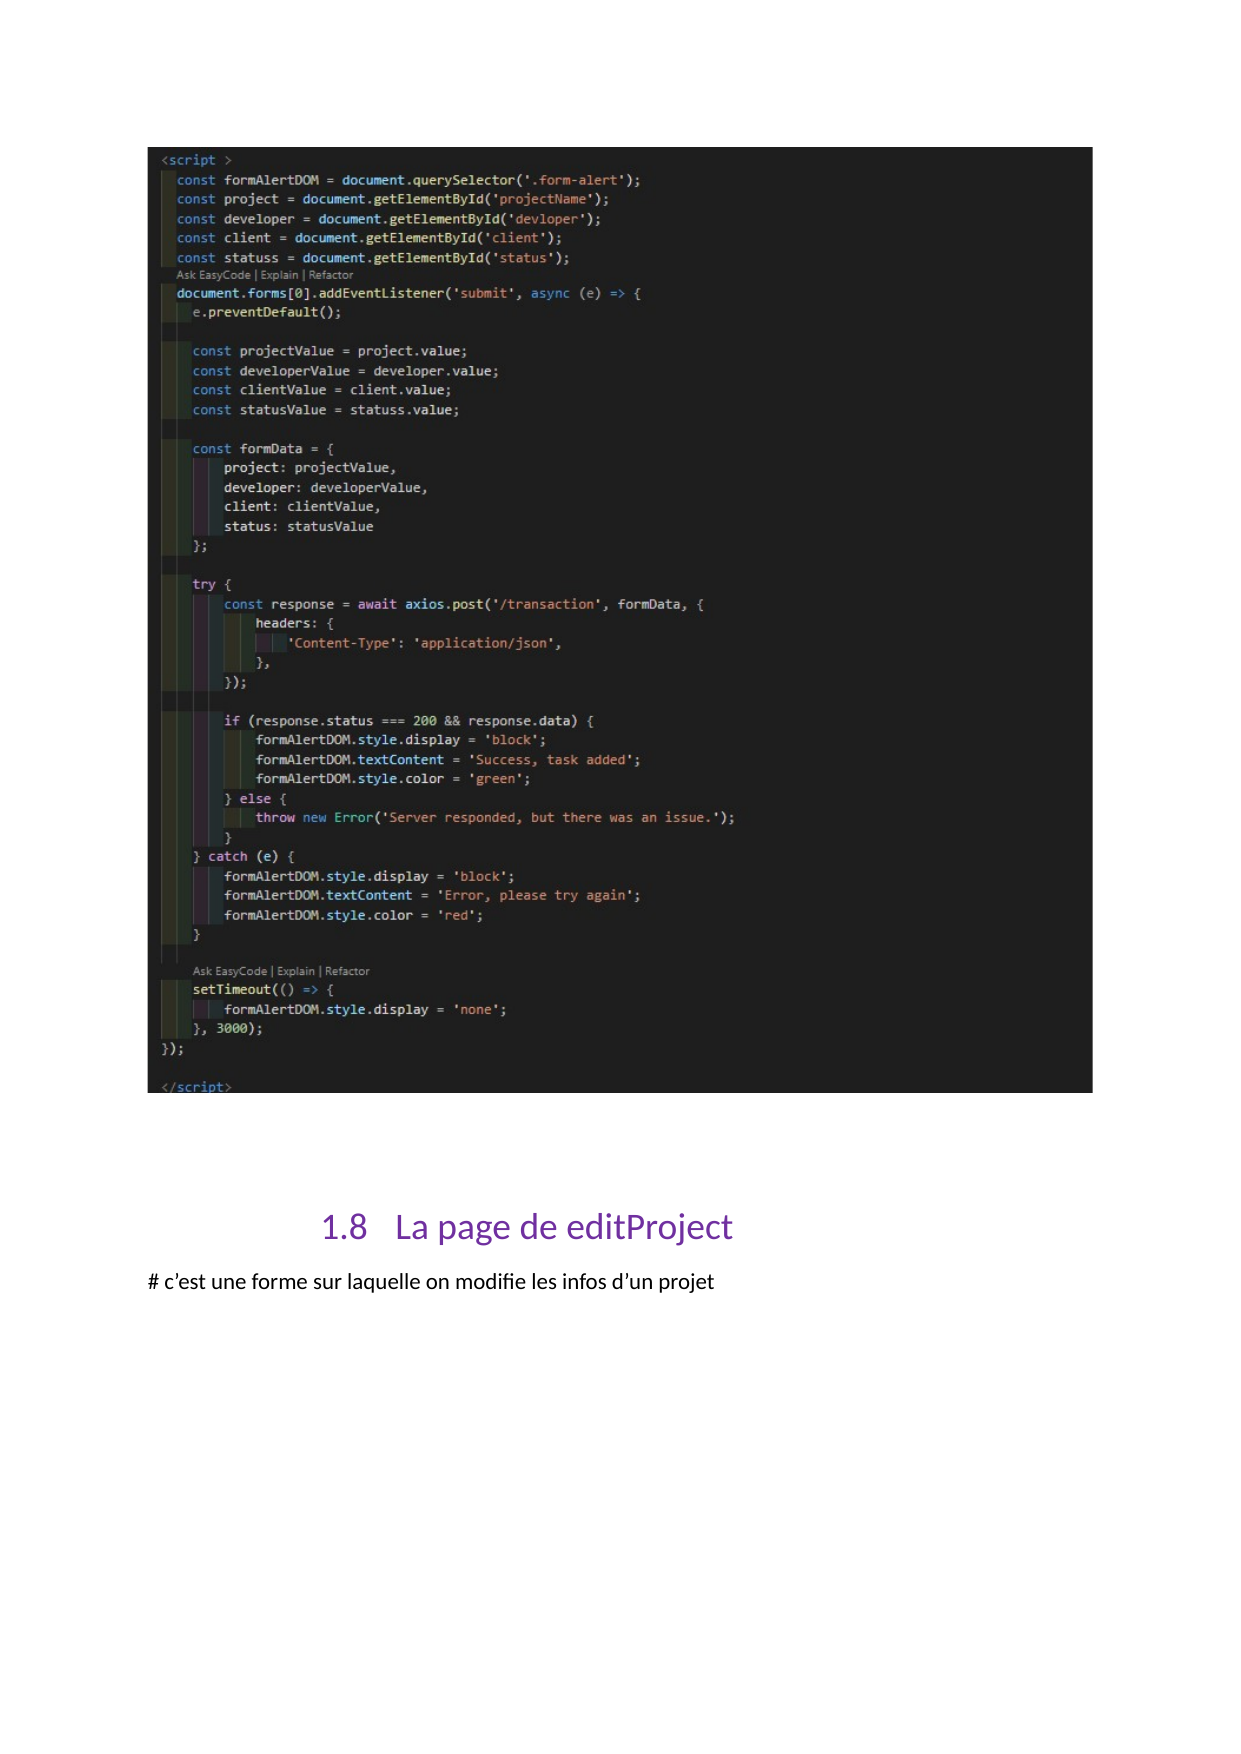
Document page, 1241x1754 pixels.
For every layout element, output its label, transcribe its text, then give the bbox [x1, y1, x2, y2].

list La page de editProject [320, 1203, 1093, 1248]
text # c’est une forme sur laquelle on modifie les infos d’un projet [148, 1267, 1093, 1296]
